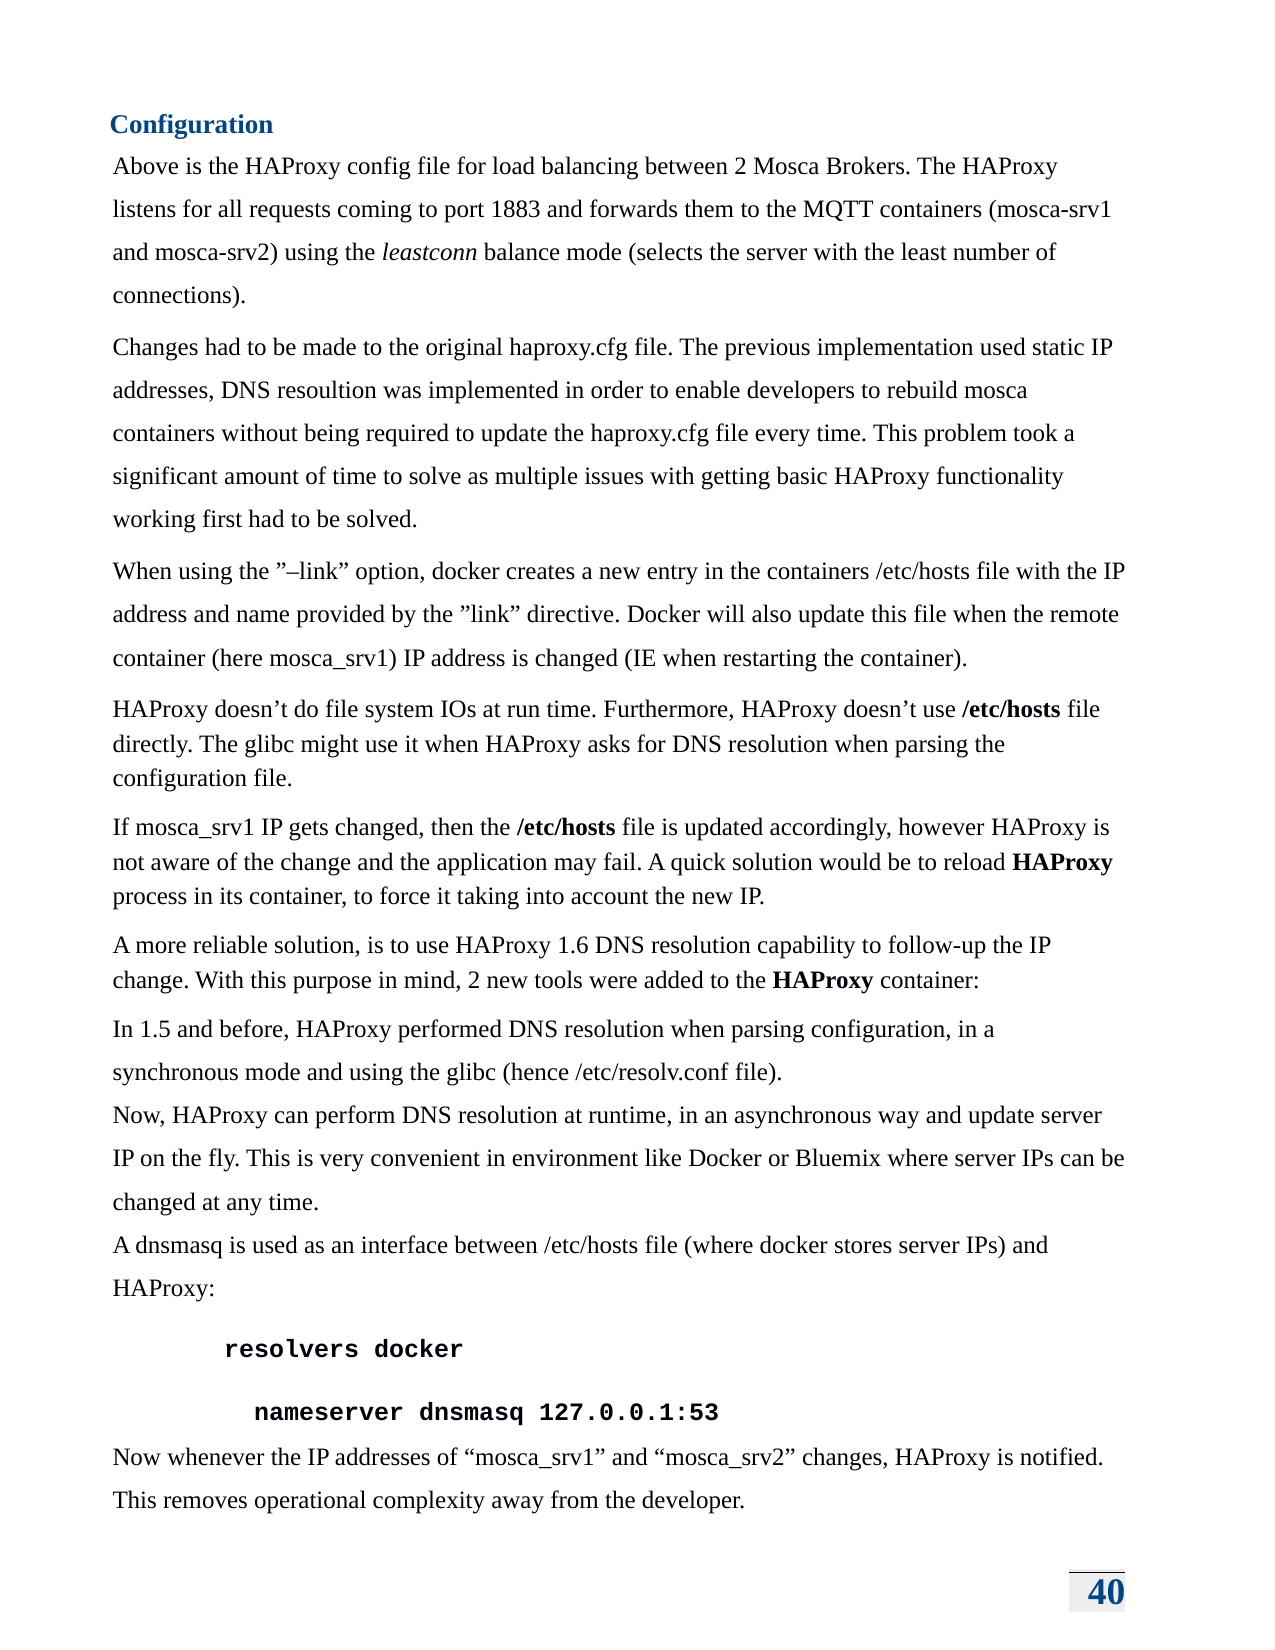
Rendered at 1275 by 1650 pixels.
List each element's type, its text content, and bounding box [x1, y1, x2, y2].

text Above is the HAProxy config file for load balancing between 2 Mosca Brokers. The HAProxy listens for all requests coming to port 1883 and forwards them to the MQTT containers (mosca-srv1 and mosca-srv2) using the leastconn balance mode (selects the server with the least number of connections). [112, 151, 1125, 309]
text resolvers docker [112, 1337, 1125, 1365]
text In 1.5 and before, HAProxy performed DNS resolution when parsing configuration, in a synchronous mode and using the glibc (hence /etc/resolv.conf file). Now, HAProxy can perform DNS resolution at runtime, in an asynchronous way and update server IP on the fly. This is very convenient in environment like Docker or Bluemix where server IPs can be changed at any time. A dnsmasq is used as an interface between /etc/hosts file (where docker stores server IPs) and HAProxy: [112, 1014, 1125, 1302]
text When using the ”–link” option, docker creates a new entry in the containers /etc/hosts file with the IP address and name provided by the ”link” directive. Docker will also update this file when the remote container (here mosca_srv1) IP address is changed (IE when restarting the container). [112, 556, 1125, 671]
text HAProxy doesn’t do file system IOs at run time. Furthermore, HAProxy doesn’t use /etc/hosts file directly. The glibc might use it when HAProxy asks for DNS resolution when parsing the configuration file. [112, 694, 1125, 792]
text nameserver dnsmasq 127.0.0.1:53 [112, 1400, 1125, 1428]
text Now whenever the IP addresses of “mosca_srv1” and “mosca_srv2” changes, HAProxy is notified. This removes operational complexity away from the developer. [112, 1442, 1125, 1514]
text A more reliable solution, is to use HAProxy 1.6 DNS resolution capability to follow-up the IP change. With this purpose in mind, 2 new tools were added to the HAProxy container: [112, 931, 1125, 994]
subtitle Configuration [109, 108, 1125, 139]
text If mosca_srv1 IP gets changed, then the /etc/hosts file is updated accordingly, however HAProxy is not aware of the change and the application may fail. A quick solution would be to reload HAProxy process in its container, to force it taking into account the new IP. [112, 812, 1125, 910]
text Changes had to be made to the original haproxy.cfg file. The previous implementation used static IP addresses, DNS resoultion was implemented in order to enable developers to rebuild mosca containers without being required to update the haproxy.cfg file every time. This problem took a significant amount of time to solve as multiple issues with getting basic HAProxy functionality working first had to be solved. [112, 332, 1125, 533]
